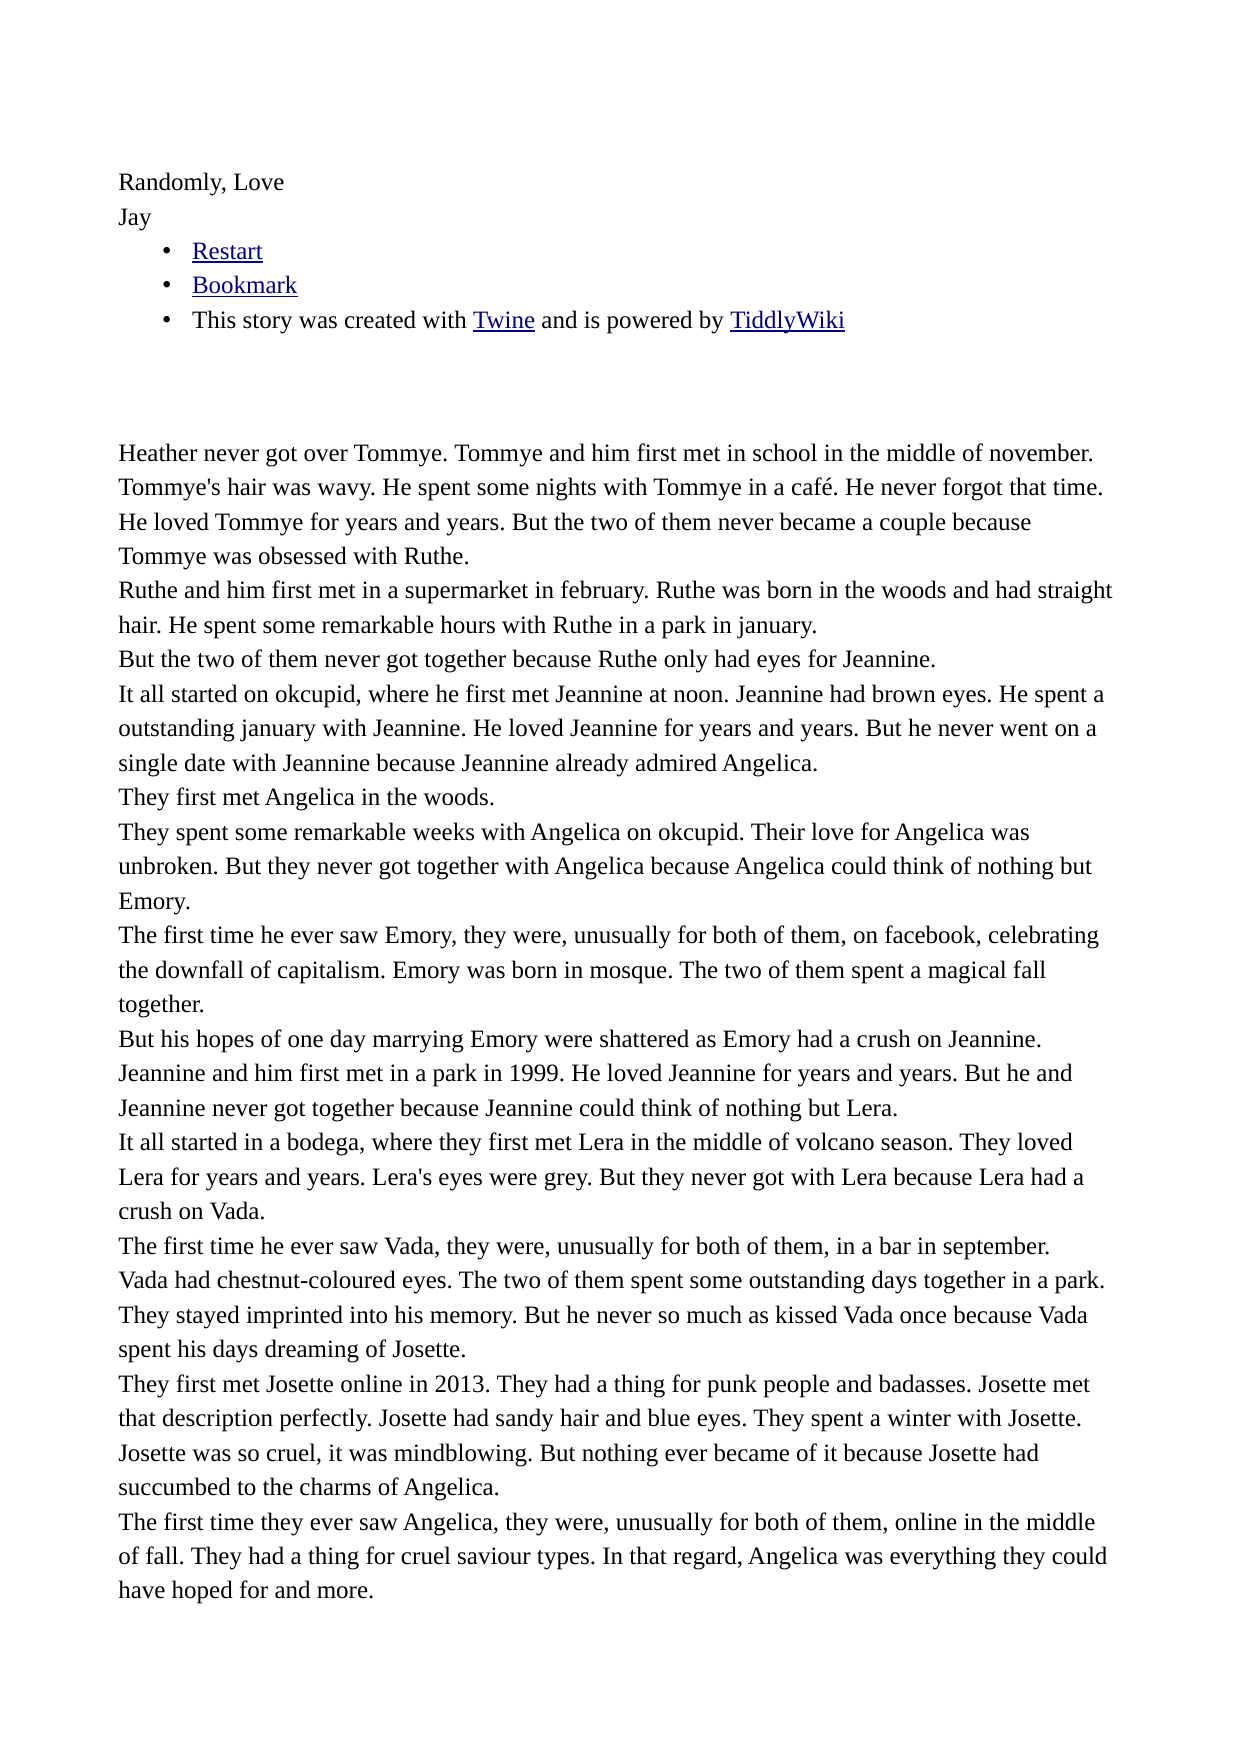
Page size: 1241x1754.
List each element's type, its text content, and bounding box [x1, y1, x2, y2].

list Restart [162, 236, 1122, 265]
text Randomly, Love Jay [118, 167, 1122, 230]
list This story was created with Twine and is powered by TiddlyWiki [162, 305, 1122, 334]
list Bookmark [162, 271, 1122, 299]
